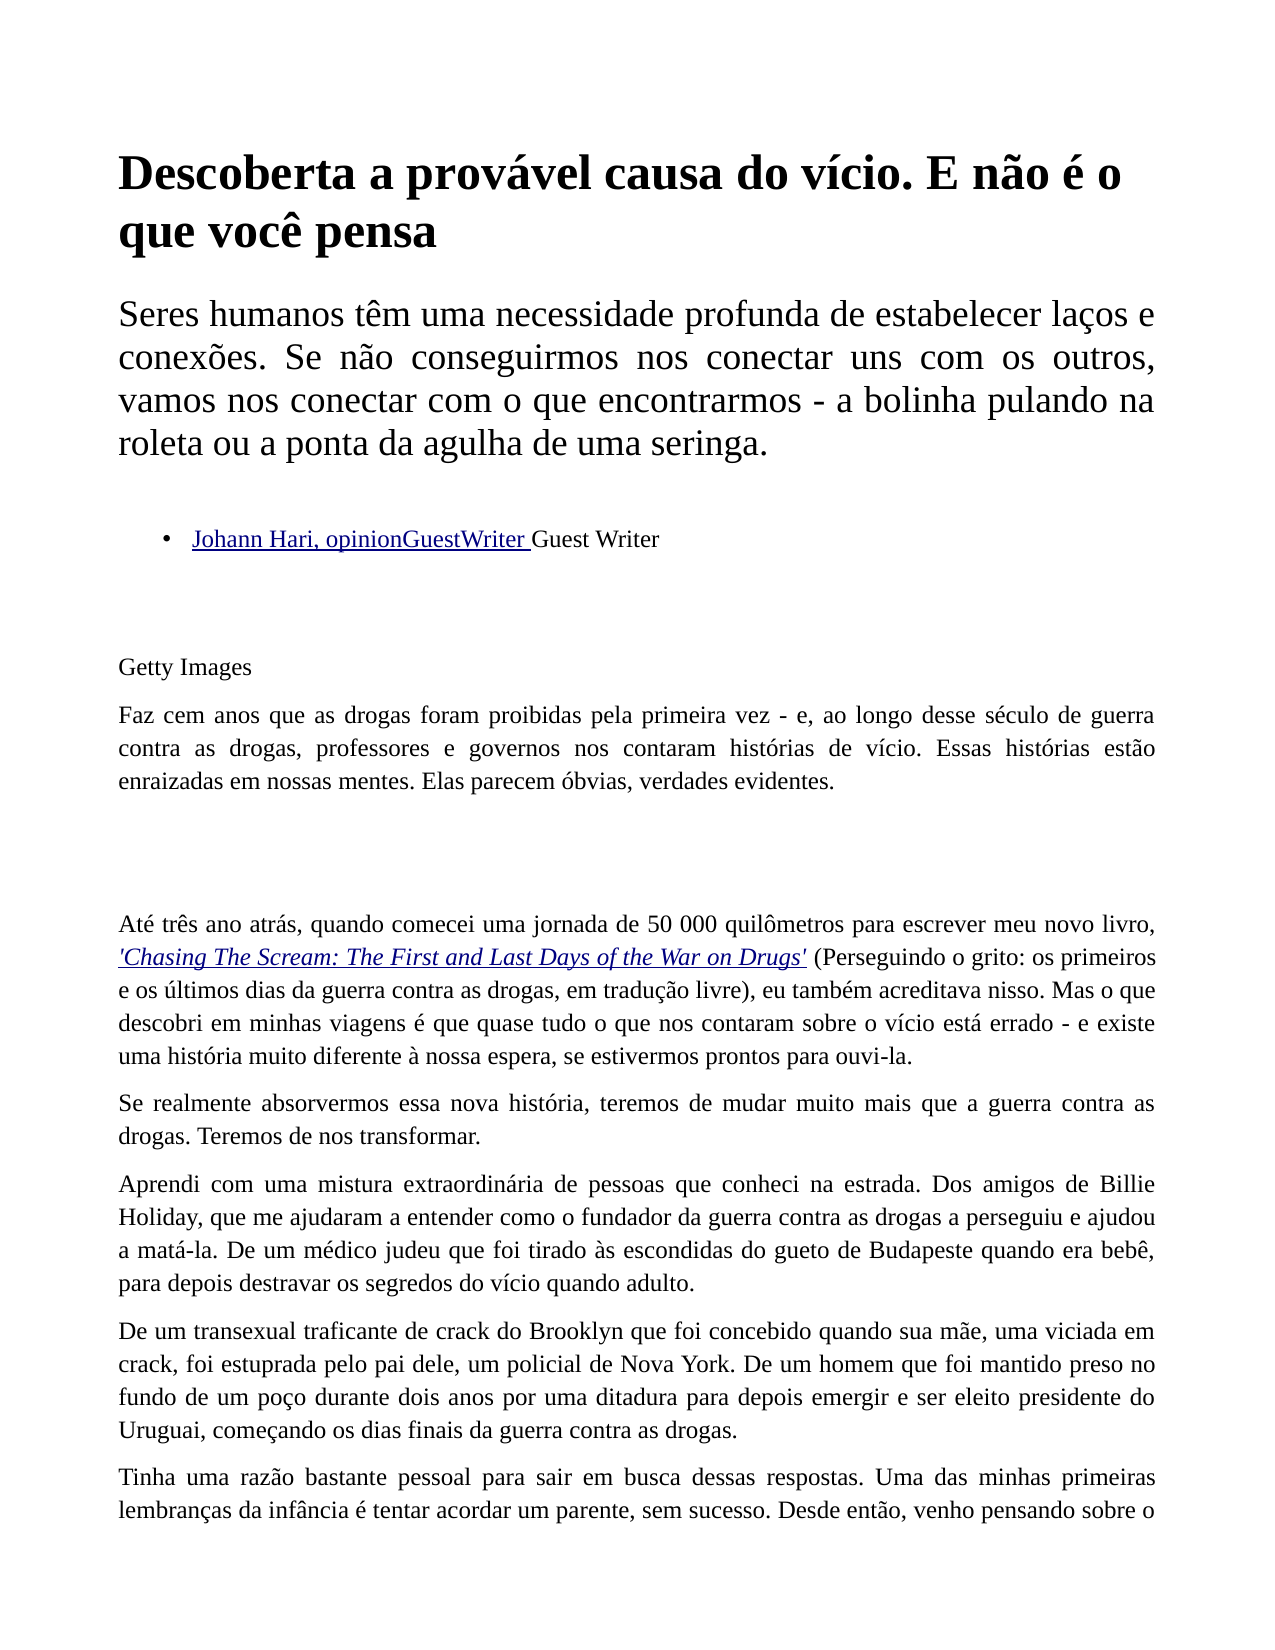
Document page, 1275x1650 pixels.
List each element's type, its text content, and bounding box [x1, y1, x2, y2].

list Johann Hari, opinionGuestWriter Guest Writer [162, 524, 1157, 553]
text Até três ano atrás, quando comecei uma jornada de 50 000 quilômetros para escrever meu novo livro, 'Chasing The Scream: The First and Last Days of the War on Drugs' (Perseguindo o grito: os primeiros e os últimos dias da guerra contra as drogas, em tradução livre), eu também acreditava nisso. Mas o que descobri em minhas viagens é que quase tudo o que nos contaram sobre o vício está errado - e existe uma história muito diferente à nossa espera, se estivermos prontos para ouvi-la. [118, 909, 1157, 1069]
text Faz cem anos que as drogas foram proibidas pela primeira vez - e, ao longo desse século de guerra contra as drogas, professores e governos nos contaram histórias de vício. Essas histórias estão enraizadas em nossas mentes. Elas parecem óbvias, verdades evidentes. [118, 700, 1157, 795]
text De um transexual traficante de crack do Brooklyn que foi concebido quando sua mãe, uma viciada em crack, foi estuprada pelo pai dele, um policial de Nova York. De um homem que foi mantido preso no fundo de um poço durante dois anos por uma ditadura para depois emergir e ser eleito presidente do Uruguai, começando os dias finais da guerra contra as drogas. [118, 1316, 1157, 1443]
text Aprendi com uma mistura extraordinária de pessoas que conheci na estrada. Dos amigos de Billie Holiday, que me ajudaram a entender como o fundador da guerra contra as drogas a perseguiu e ajudou a matá-la. De um médico judeu que foi tirado às escondidas do gueto de Budapeste quando era bebê, para depois destravar os segredos do vício quando adulto. [118, 1169, 1157, 1297]
text Tinha uma razão bastante pessoal para sair em busca dessas respostas. Uma das minhas primeiras lembranças da infância é tentar acordar um parente, sem sucesso. Desde então, venho pensando sobre o [118, 1462, 1157, 1524]
subtitle Descoberta a provável causa do vício. E não é o que você pensa [118, 143, 1157, 258]
text Se realmente absorvermos essa nova história, teremos de mudar muito mais que a guerra contra as drogas. Teremos de nos transformar. [118, 1088, 1157, 1150]
subtitle Seres humanos têm uma necessidade profunda de estabelecer laços e conexões. Se não conseguirmos nos conectar uns com os outros, vamos nos conectar com o que encontrarmos - a bolinha pulando na roleta ou a ponta da agulha de uma seringa. [118, 291, 1157, 464]
text Getty Images [118, 652, 1157, 681]
